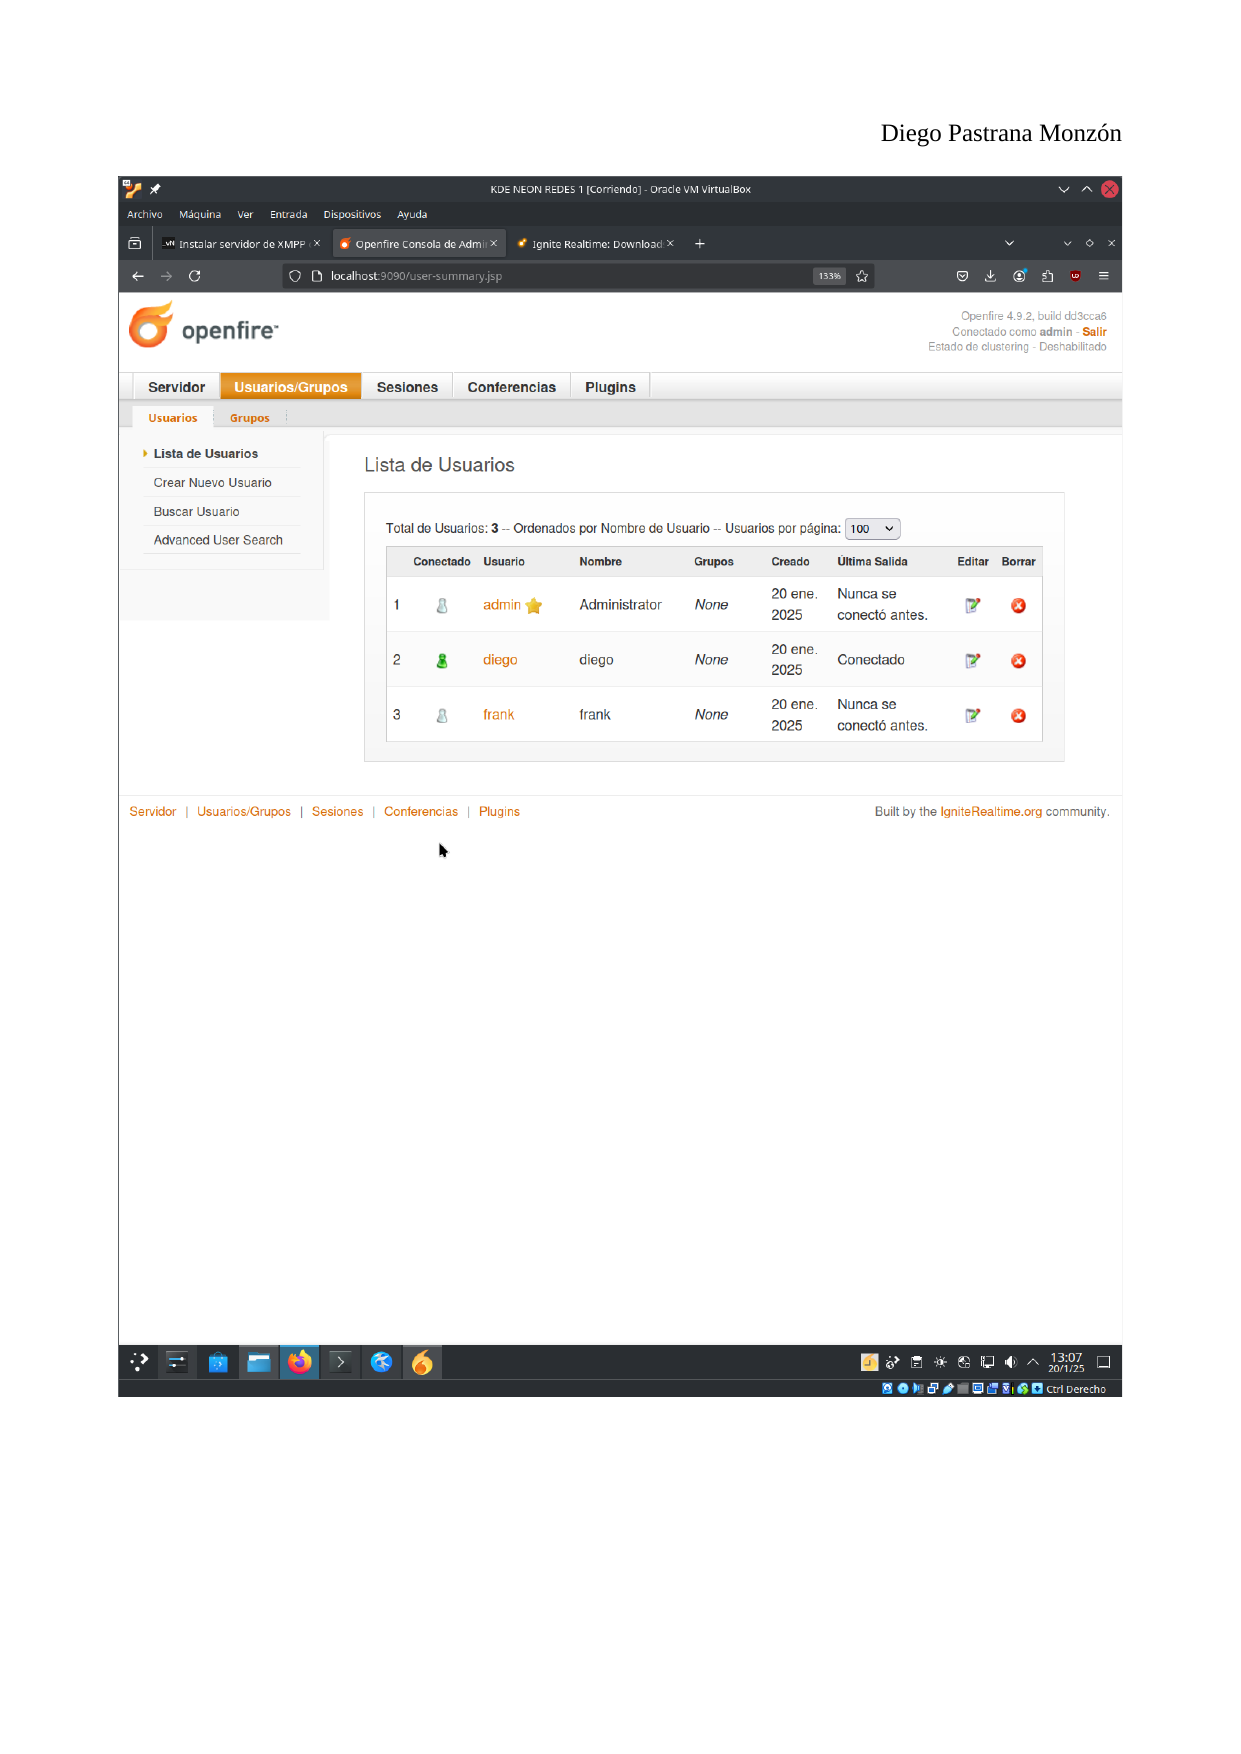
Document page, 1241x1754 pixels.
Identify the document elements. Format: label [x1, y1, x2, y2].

picture [118, 176, 1123, 1397]
